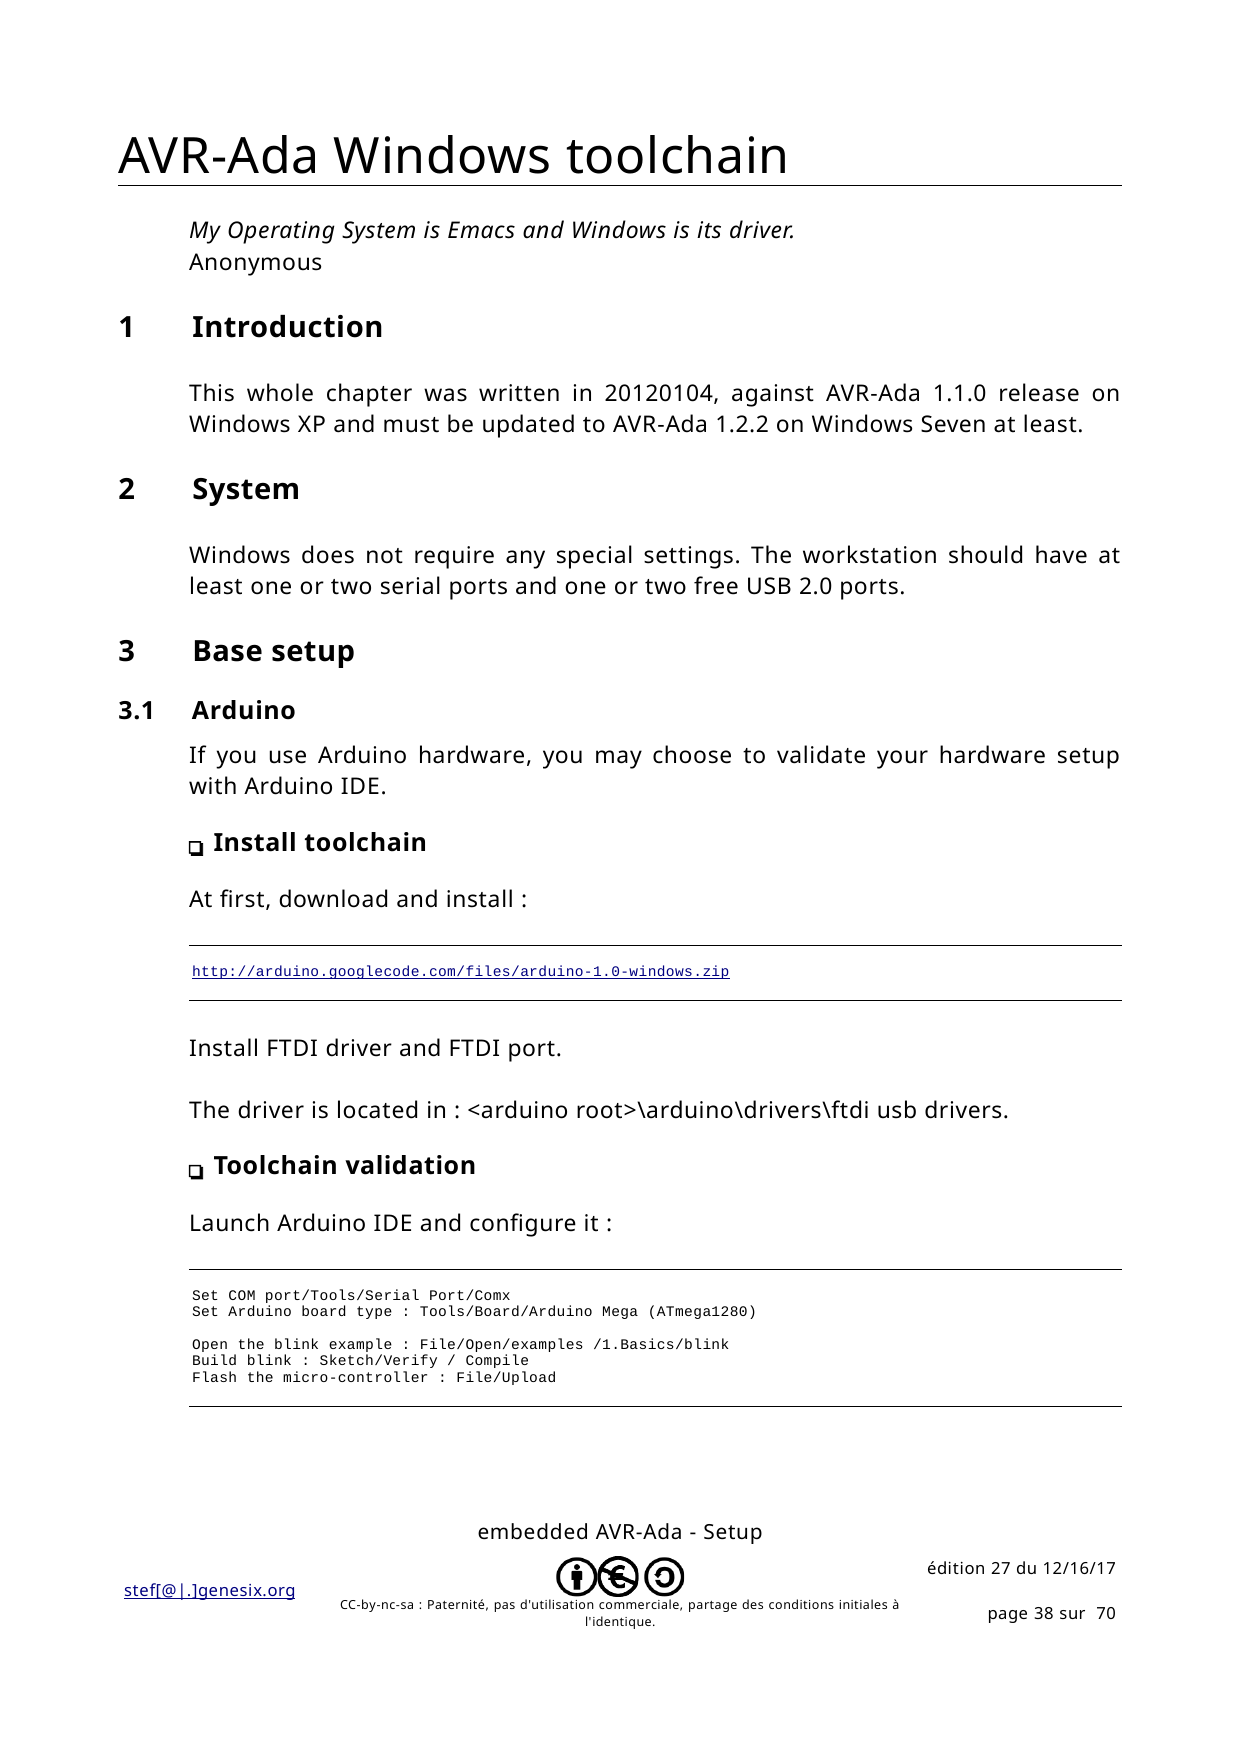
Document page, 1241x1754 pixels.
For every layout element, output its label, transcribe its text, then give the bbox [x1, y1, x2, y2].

subtitle Base setup [118, 630, 1122, 669]
subtitle Install toolchain [189, 825, 1122, 871]
list Flash the micro-controller : File/Upload [189, 1367, 1122, 1387]
text Anonymous [189, 245, 1122, 276]
subtitle System [118, 468, 1122, 507]
text At first, download and install : [189, 883, 1122, 914]
list http://arduino.googlecode.com/files/arduino-1.0-windows.zip [189, 961, 1122, 981]
list Set Arduino board type : Tools/Board/Arduino Mega (ATmega1280) [189, 1301, 1122, 1321]
text If you use Arduino hardware, you may choose to validate your hardware setup with Arduino IDE. [189, 739, 1122, 801]
text The driver is located in : <arduino root>\arduino\drivers\ftdi usb drivers. [189, 1093, 1122, 1124]
picture [643, 1556, 685, 1597]
subtitle Introduction [118, 306, 1122, 345]
text Launch Arduino IDE and configure it : [189, 1206, 1122, 1237]
list Build blink : Sketch/Verify / Compile [189, 1351, 1122, 1367]
text Install FTDI driver and FTDI port. [189, 1031, 1122, 1062]
subtitle AVR-Ada Windows toolchain [118, 118, 1122, 185]
list Set COM port/Tools/Serial Port/Comx [189, 1270, 1122, 1301]
text Windows does not require any special settings. The workstation should have at least one or two serial ports and one or two free USB 2.0 ports. [189, 538, 1122, 601]
subtitle Arduino [118, 693, 1122, 727]
text This whole chapter was written in 20120104, against AVR-Ada 1.1.0 release on Windows XP and must be updated to AVR-Ada 1.2.2 on Windows Seven at least. [189, 376, 1122, 438]
list Open the blink example : File/Open/examples /1.Basics/blink [189, 1334, 1122, 1351]
picture [555, 1556, 639, 1597]
text My Operating System is Emacs and Windows is its driver. [189, 214, 1122, 245]
subtitle Toolchain validation [189, 1148, 1122, 1195]
